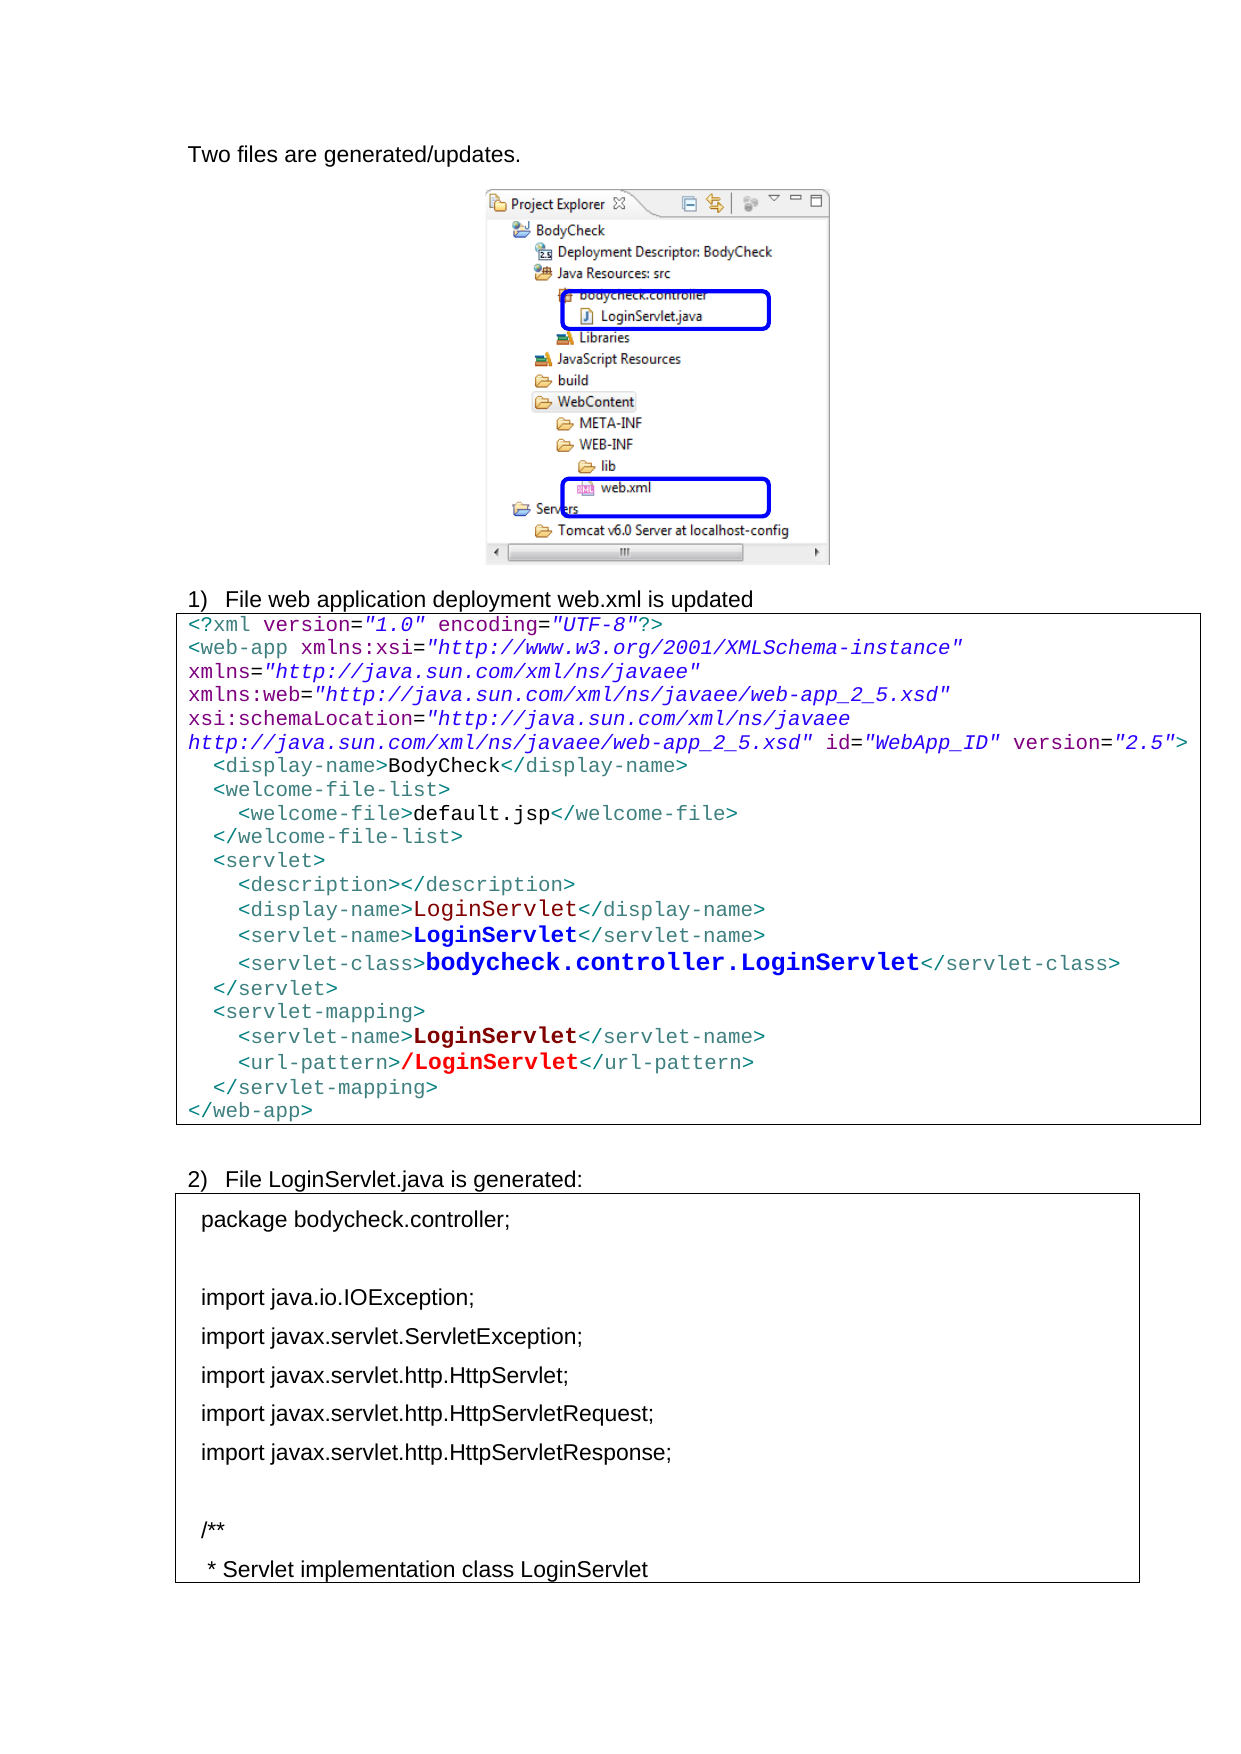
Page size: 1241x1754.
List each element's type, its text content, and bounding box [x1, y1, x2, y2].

table_header <?xml version="1.0" encoding="UTF-8"?> <web-app xmlns:xsi="http://www.w3.org/2001/XMLSchema-instance" xmlns="http://java.sun.com/xml/ns/javaee" xmlns:web="http://java.sun.com/xml/ns/javaee/web-app_2_5.xsd" xsi:schemaLocation="http://java.sun.com/xml/ns/javaee http://java.sun.com/xml/ns/javaee/web-app_2_5.xsd" id="WebApp_ID" version="2.5"> <display-name>BodyCheck</display-name> <welcome-file-list> <welcome-file>default.jsp</welcome-file> </welcome-file-list> <servlet> <description></description> <display-name>LoginServlet</display-name> <servlet-name>LoginServlet</servlet-name> <servlet-class>bodycheck.controller.LoginServlet</servlet-class> </servlet> <servlet-mapping> <servlet-name>LoginServlet</servlet-name> <url-pattern>/LoginServlet</url-pattern> </servlet-mapping> </web-app> [177, 614, 1200, 1124]
list File web application deployment web.xml is updated [187, 586, 1128, 612]
table_header package bodycheck.controller; import java.io.IOException; import javax.servlet.ServletException; import javax.servlet.http.HttpServlet; import javax.servlet.http.HttpServletRequest; import javax.servlet.http.HttpServletResponse; /** * Servlet implementation class LoginServlet [176, 1194, 1139, 1582]
picture [485, 189, 830, 565]
text Two files are generated/updates. [187, 141, 1128, 168]
list File LoginServlet.java is generated: [187, 1166, 1128, 1193]
